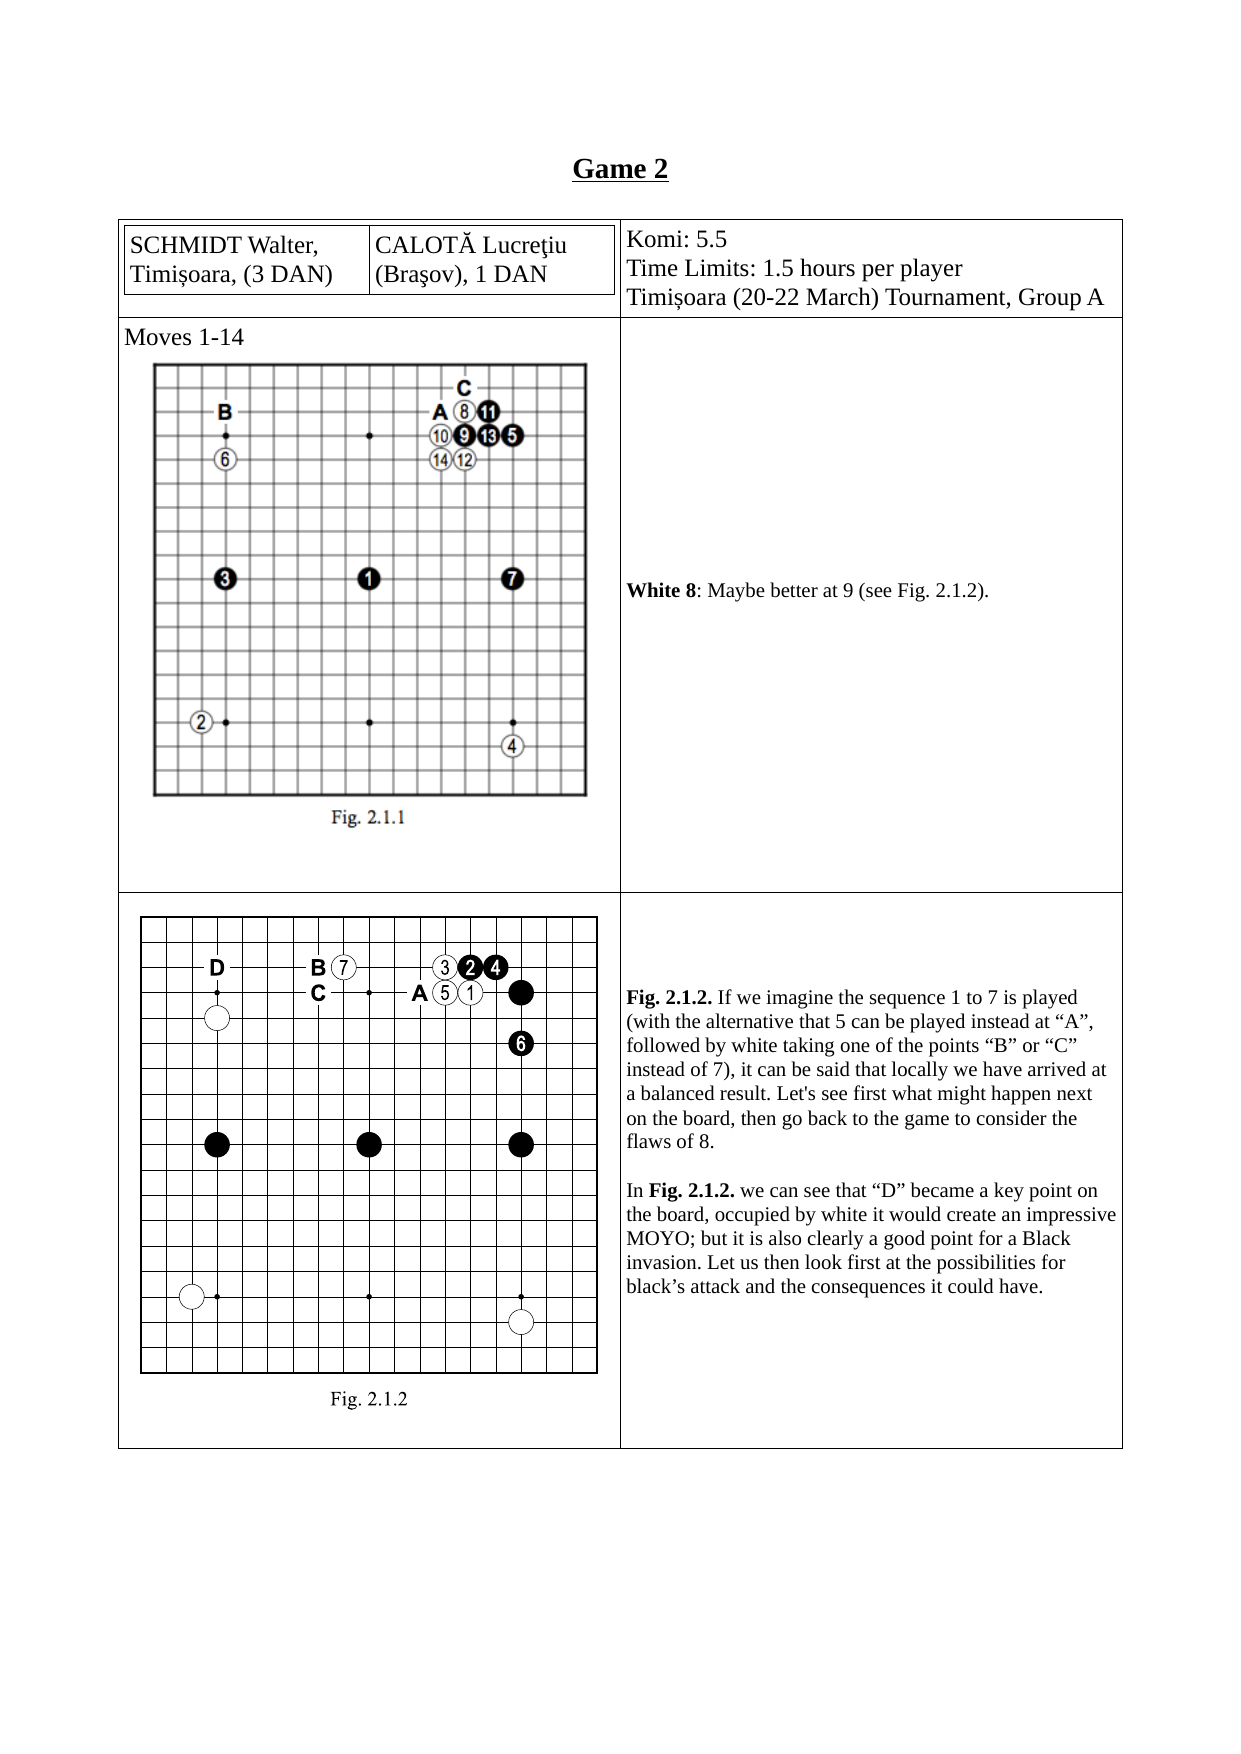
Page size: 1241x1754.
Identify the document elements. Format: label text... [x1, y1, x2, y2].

table_header Komi: 5.5 Time Limits: 1.5 hours per player Timișoara (20-22 March) Tournament, Group A [621, 220, 1122, 317]
table_header [119, 220, 620, 317]
table_cell White 8: Maybe better at 9 (see Fig. 2.1.2). [621, 318, 1122, 892]
table_cell Moves 1-14 [119, 318, 620, 892]
table_cell [119, 893, 620, 1448]
table_cell Fig. 2.1.2. If we imagine the sequence 1 to 7 is played (with the alternative that 5 can be played instead at “A”, followed by white taking one of the points “B” or “C” instead of 7), it can be said that locally we have arrived at a balanced result. Let's see first what might happen next on the board, then go back to the game to consider the flaws of 8. In Fig. 2.1.2. we can see that “D” became a key point on the board, occupied by white it would create an impressive MOYO; but it is also clearly a good point for a Black invasion. Let us then look first at the possibilities for black’s attack and the consequences it could have. [621, 893, 1122, 1448]
table_header CALOTĂ Lucreţiu (Braşov), 1 DAN [370, 226, 614, 294]
text Game 2 [118, 152, 1122, 185]
table_header SCHMIDT Walter, Timișoara, (3 DAN) [125, 226, 369, 294]
picture [141, 351, 597, 829]
